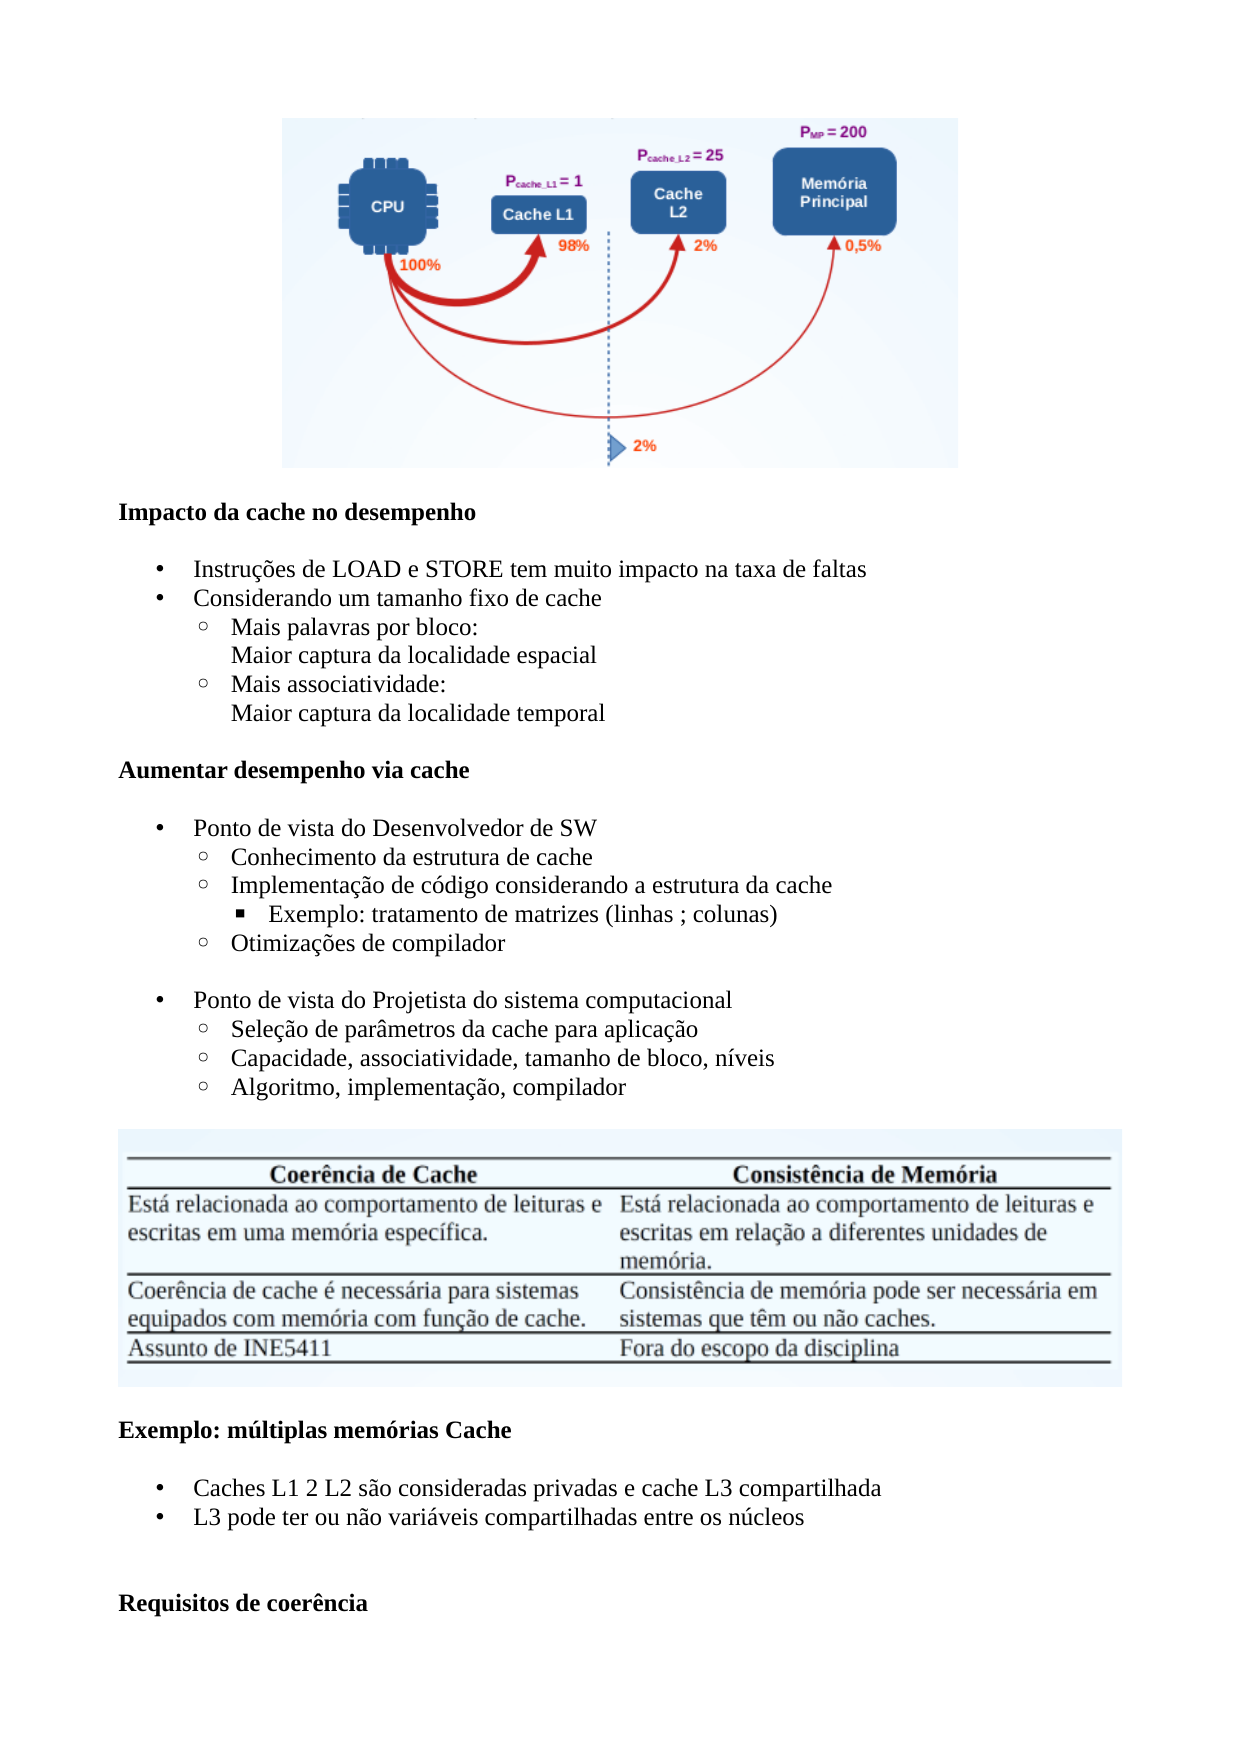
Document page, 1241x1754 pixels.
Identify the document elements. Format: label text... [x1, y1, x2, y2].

list Capacidade, associatividade, tamanho de bloco, níveis [193, 1043, 1122, 1072]
list Considerando um tamanho fixo de cache [156, 583, 1122, 612]
text Impacto da cache no desempenho [118, 497, 1122, 525]
picture [282, 118, 959, 468]
list L3 pode ter ou não variáveis compartilhadas entre os núcleos [156, 1502, 1122, 1531]
list Implementação de código considerando a estrutura da cache [193, 870, 1122, 899]
text Requisitos de coerência [118, 1588, 1122, 1617]
list Caches L1 2 L2 são consideradas privadas e cache L3 compartilhada [156, 1473, 1122, 1502]
picture [118, 1129, 1123, 1387]
list Mais palavras por bloco: [193, 612, 1122, 640]
list Ponto de vista do Projetista do sistema computacional [156, 985, 1122, 1014]
list Maior captura da localidade temporal [193, 698, 1122, 727]
list Exemplo: tratamento de matrizes (linhas ; colunas) [231, 899, 1122, 928]
list Ponto de vista do Desenvolvedor de SW [156, 813, 1122, 842]
list Mais associatividade: [193, 669, 1122, 698]
list Otimizações de compilador [193, 928, 1122, 957]
list Instruções de LOAD e STORE tem muito impacto na taxa de faltas [156, 554, 1122, 583]
text Exemplo: múltiplas memórias Cache [118, 1416, 1122, 1444]
list Algoritmo, implementação, compilador [193, 1072, 1122, 1100]
text Aumentar desempenho via cache [118, 755, 1122, 784]
list Seleção de parâmetros da cache para aplicação [193, 1014, 1122, 1043]
list Maior captura da localidade espacial [193, 640, 1122, 669]
list Conhecimento da estrutura de cache [193, 842, 1122, 870]
